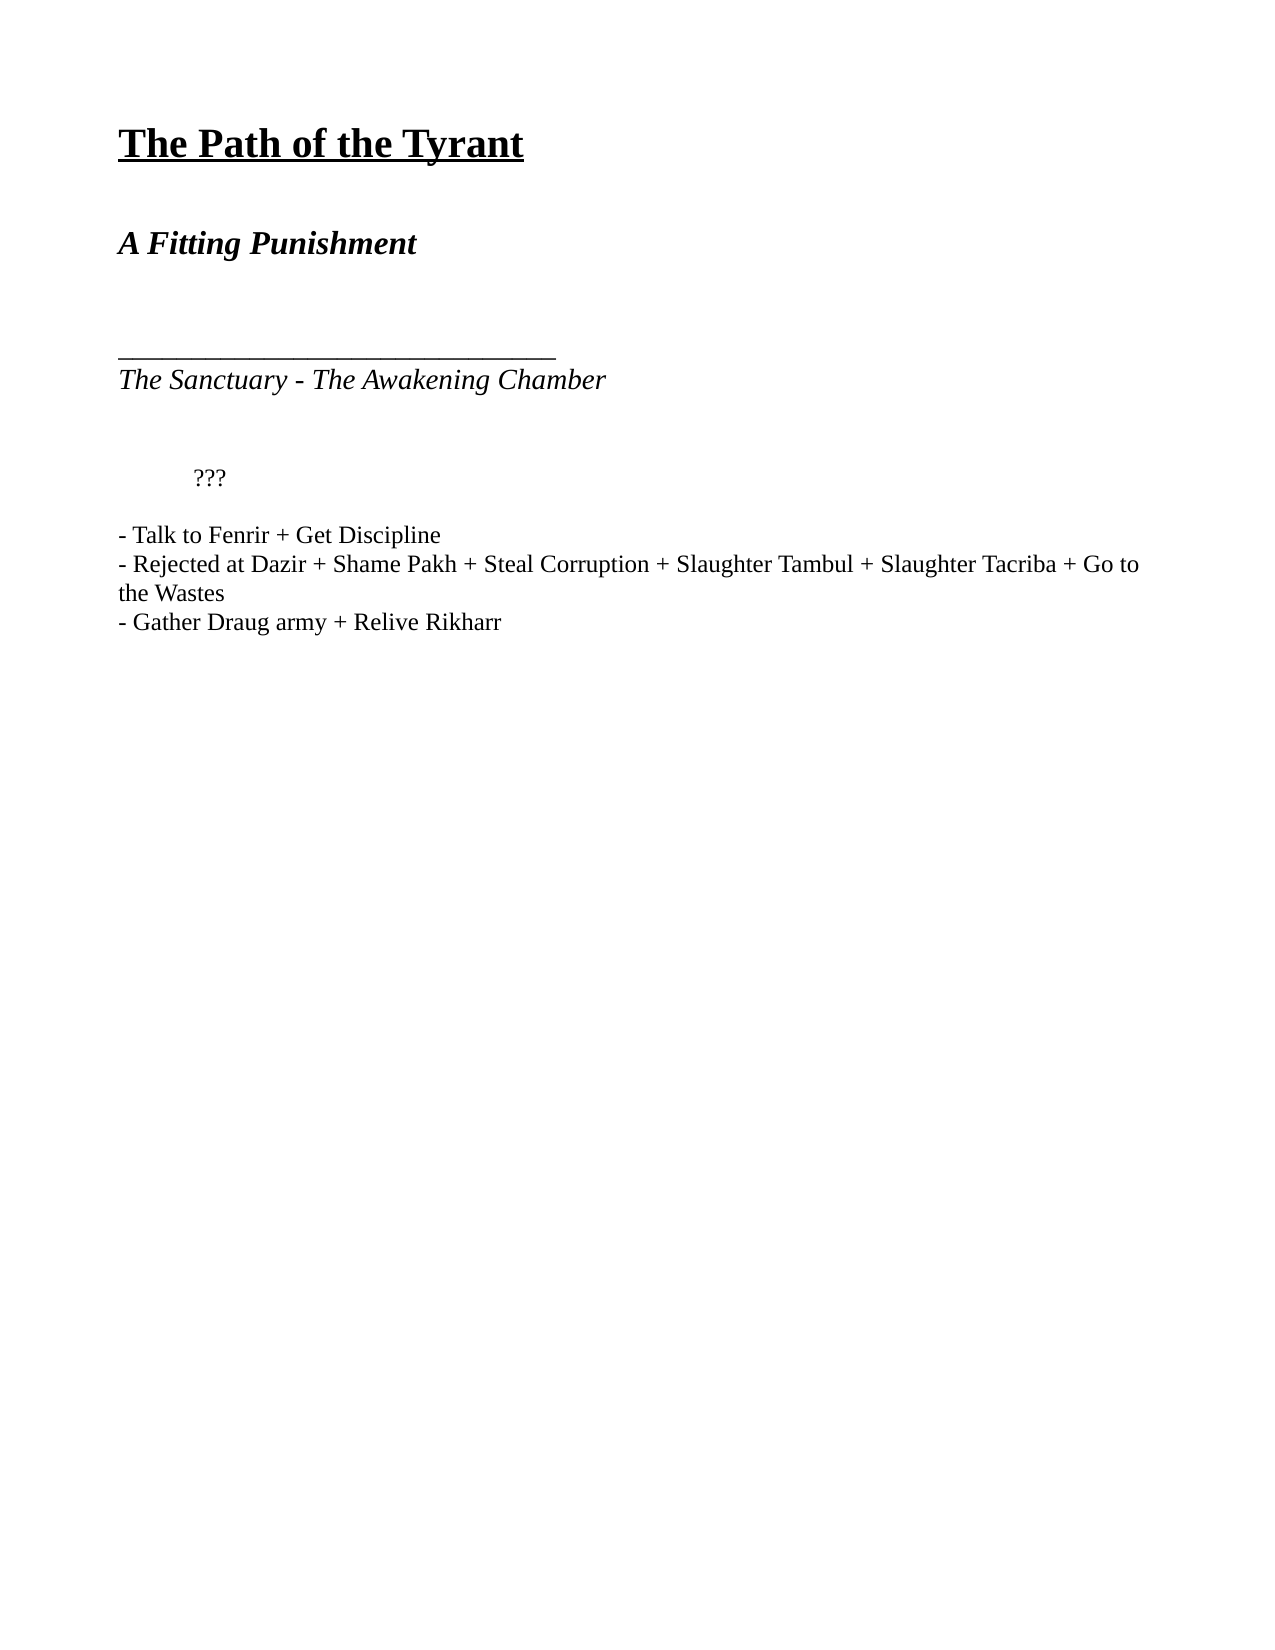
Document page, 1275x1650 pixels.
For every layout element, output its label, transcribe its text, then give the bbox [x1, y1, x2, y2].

text The Sanctuary - The Awakening Chamber [118, 362, 1157, 396]
text ______________________________ [118, 329, 1157, 362]
text - Rejected at Dazir + Shame Pakh + Steal Corruption + Slaughter Tambul + Slaughter Tacriba + Go to the Wastes [118, 549, 1157, 607]
text ??? [118, 463, 1157, 492]
text The Path of the Tyrant [118, 118, 1157, 166]
text - Gather Draug army + Relive Rikharr [118, 607, 1157, 636]
text - Talk to Fenrir + Get Discipline [118, 521, 1157, 549]
text A Fitting Punishment [118, 223, 1157, 262]
